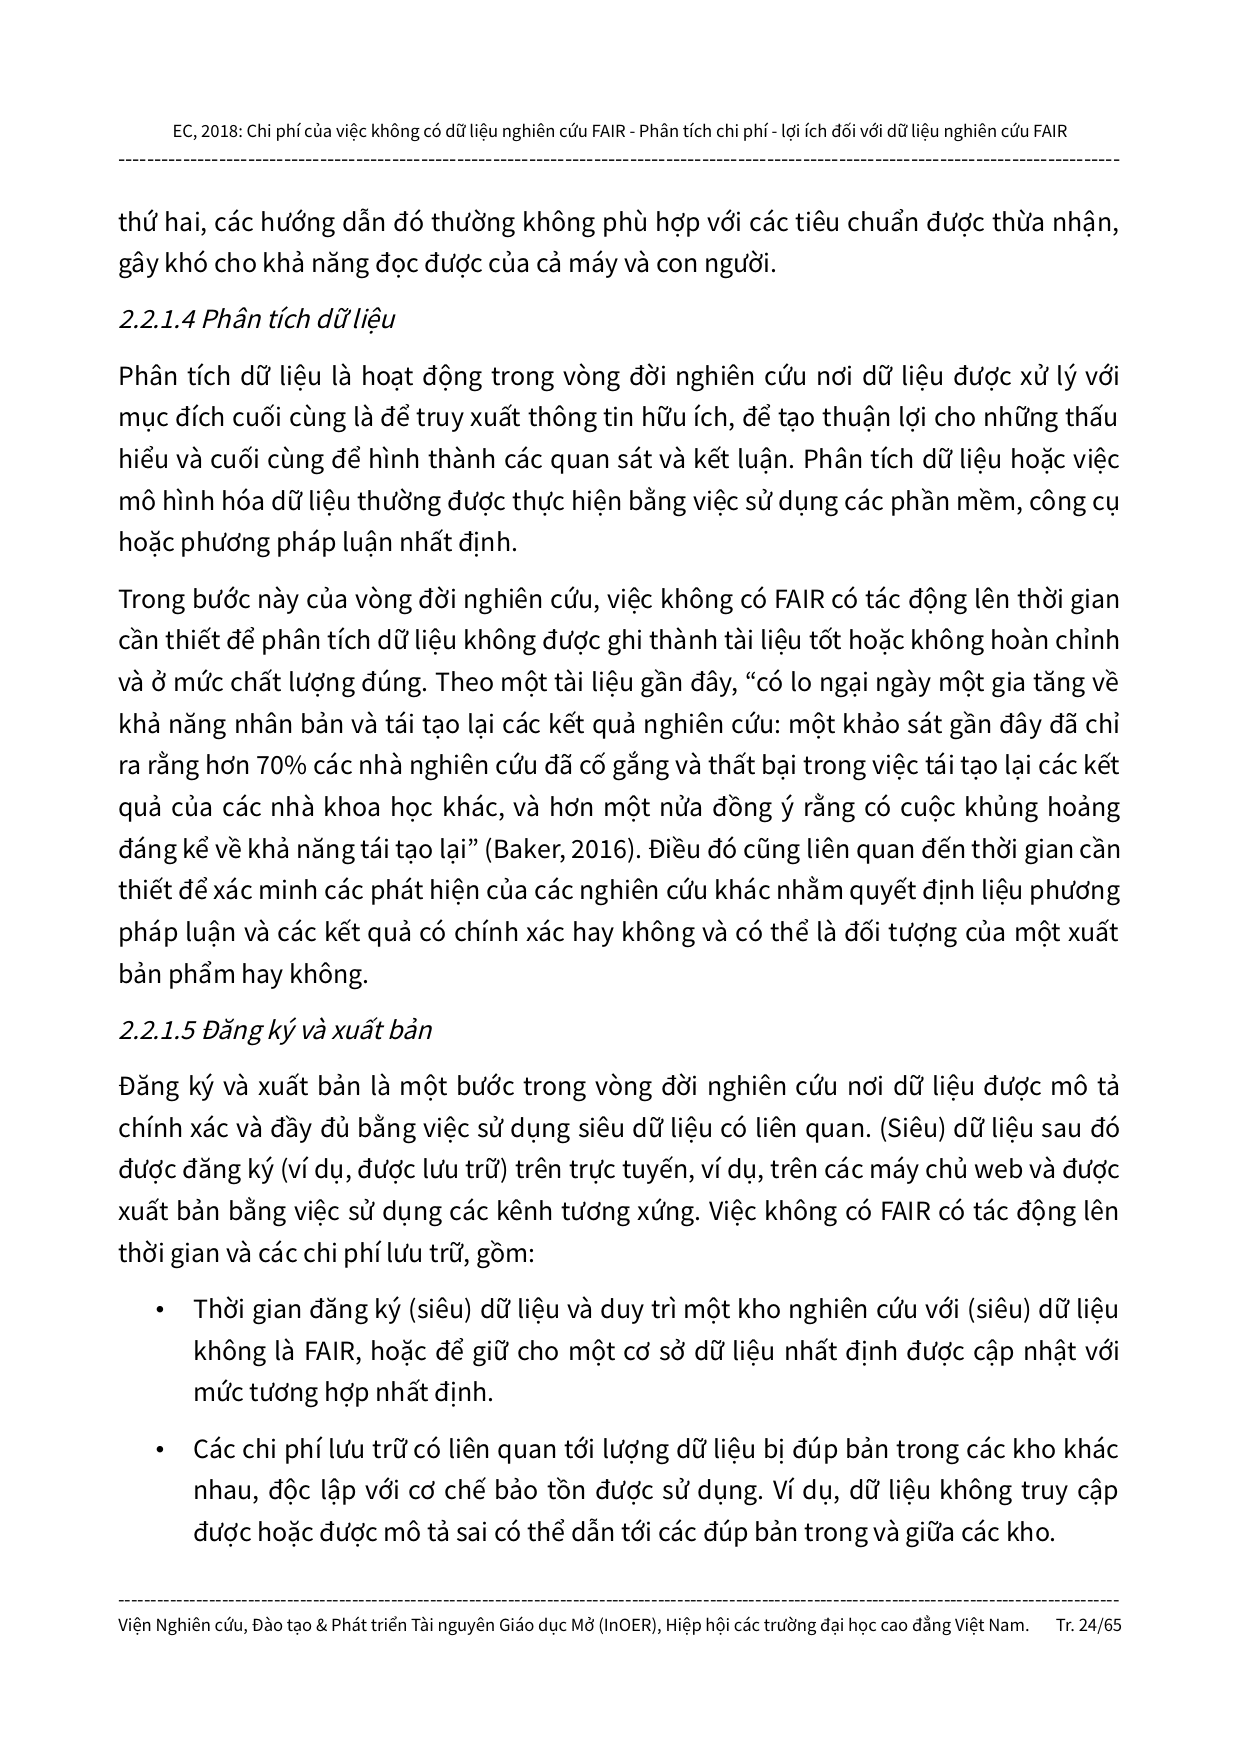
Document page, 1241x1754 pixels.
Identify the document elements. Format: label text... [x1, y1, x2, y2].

text Ngoài ra, các chuyên gia trong một vài cộng đồng đã phát triển các hướng dẫn về siêu dữ liệu của riêng họ. Trong khi các hướng dẫn cung cấp mức độ linh hoạt cao, và vì thế năng lực đại diện cũng cao, nó trước hết đòi hỏi các chuyên gia tận dụng chúng và thứ hai, các hướng dẫn đó thường không phù hợp với các tiêu chuẩn được thừa nhận, gây khó cho khả năng đọc được của cả máy và con người. [118, 202, 1122, 280]
text 2.2.1.4 Phân tích dữ liệu [118, 300, 1122, 336]
list Thời gian đăng ký (siêu) dữ liệu và duy trì một kho nghiên cứu với (siêu) dữ liệu không là FAIR, hoặc để giữ cho một cơ sở dữ liệu nhất định được cập nhật với mức tương hợp nhất định. [156, 1289, 1122, 1409]
text 2.2.1.5 Đăng ký và xuất bản [118, 1010, 1122, 1047]
text Trong bước này của vòng đời nghiên cứu, việc không có FAIR có tác động lên thời gian cần thiết để phân tích dữ liệu không được ghi thành tài liệu tốt hoặc không hoàn chỉnh và ở mức chất lượng đúng. Theo một tài liệu gần đây, “có lo ngại ngày một gia tăng về khả năng nhân bản và tái tạo lại các kết quả nghiên cứu: một khảo sát gần đây đã chỉ ra rằng hơn 70% các nhà nghiên cứu đã cố gắng và thất bại trong việc tái tạo lại các kết quả của các nhà khoa học khác, và hơn một nửa đồng ý rằng có cuộc khủng hoảng đáng kể về khả năng tái tạo lại” (Baker, 2016). Điều đó cũng liên quan đến thời gian cần thiết để xác minh các phát hiện của các nghiên cứu khác nhằm quyết định liệu phương pháp luận và các kết quả có chính xác hay không và có thể là đối tượng của một xuất bản phẩm hay không. [118, 579, 1122, 990]
list Các chi phí lưu trữ có liên quan tới lượng dữ liệu bị đúp bản trong các kho khác nhau, độc lập với cơ chế bảo tồn được sử dụng. Ví dụ, dữ liệu không truy cập được hoặc được mô tả sai có thể dẫn tới các đúp bản trong và giữa các kho. [156, 1429, 1122, 1549]
text Phân tích dữ liệu là hoạt động trong vòng đời nghiên cứu nơi dữ liệu được xử lý với mục đích cuối cùng là để truy xuất thông tin hữu ích, để tạo thuận lợi cho những thấu hiểu và cuối cùng để hình thành các quan sát và kết luận. Phân tích dữ liệu hoặc việc mô hình hóa dữ liệu thường được thực hiện bằng việc sử dụng các phần mềm, công cụ hoặc phương pháp luận nhất định. [118, 356, 1122, 559]
text Đăng ký và xuất bản là một bước trong vòng đời nghiên cứu nơi dữ liệu được mô tả chính xác và đầy đủ bằng việc sử dụng siêu dữ liệu có liên quan. (Siêu) dữ liệu sau đó được đăng ký (ví dụ, được lưu trữ) trên trực tuyến, ví dụ, trên các máy chủ web và được xuất bản bằng việc sử dụng các kênh tương xứng. Việc không có FAIR có tác động lên thời gian và các chi phí lưu trữ, gồm: [118, 1067, 1122, 1269]
